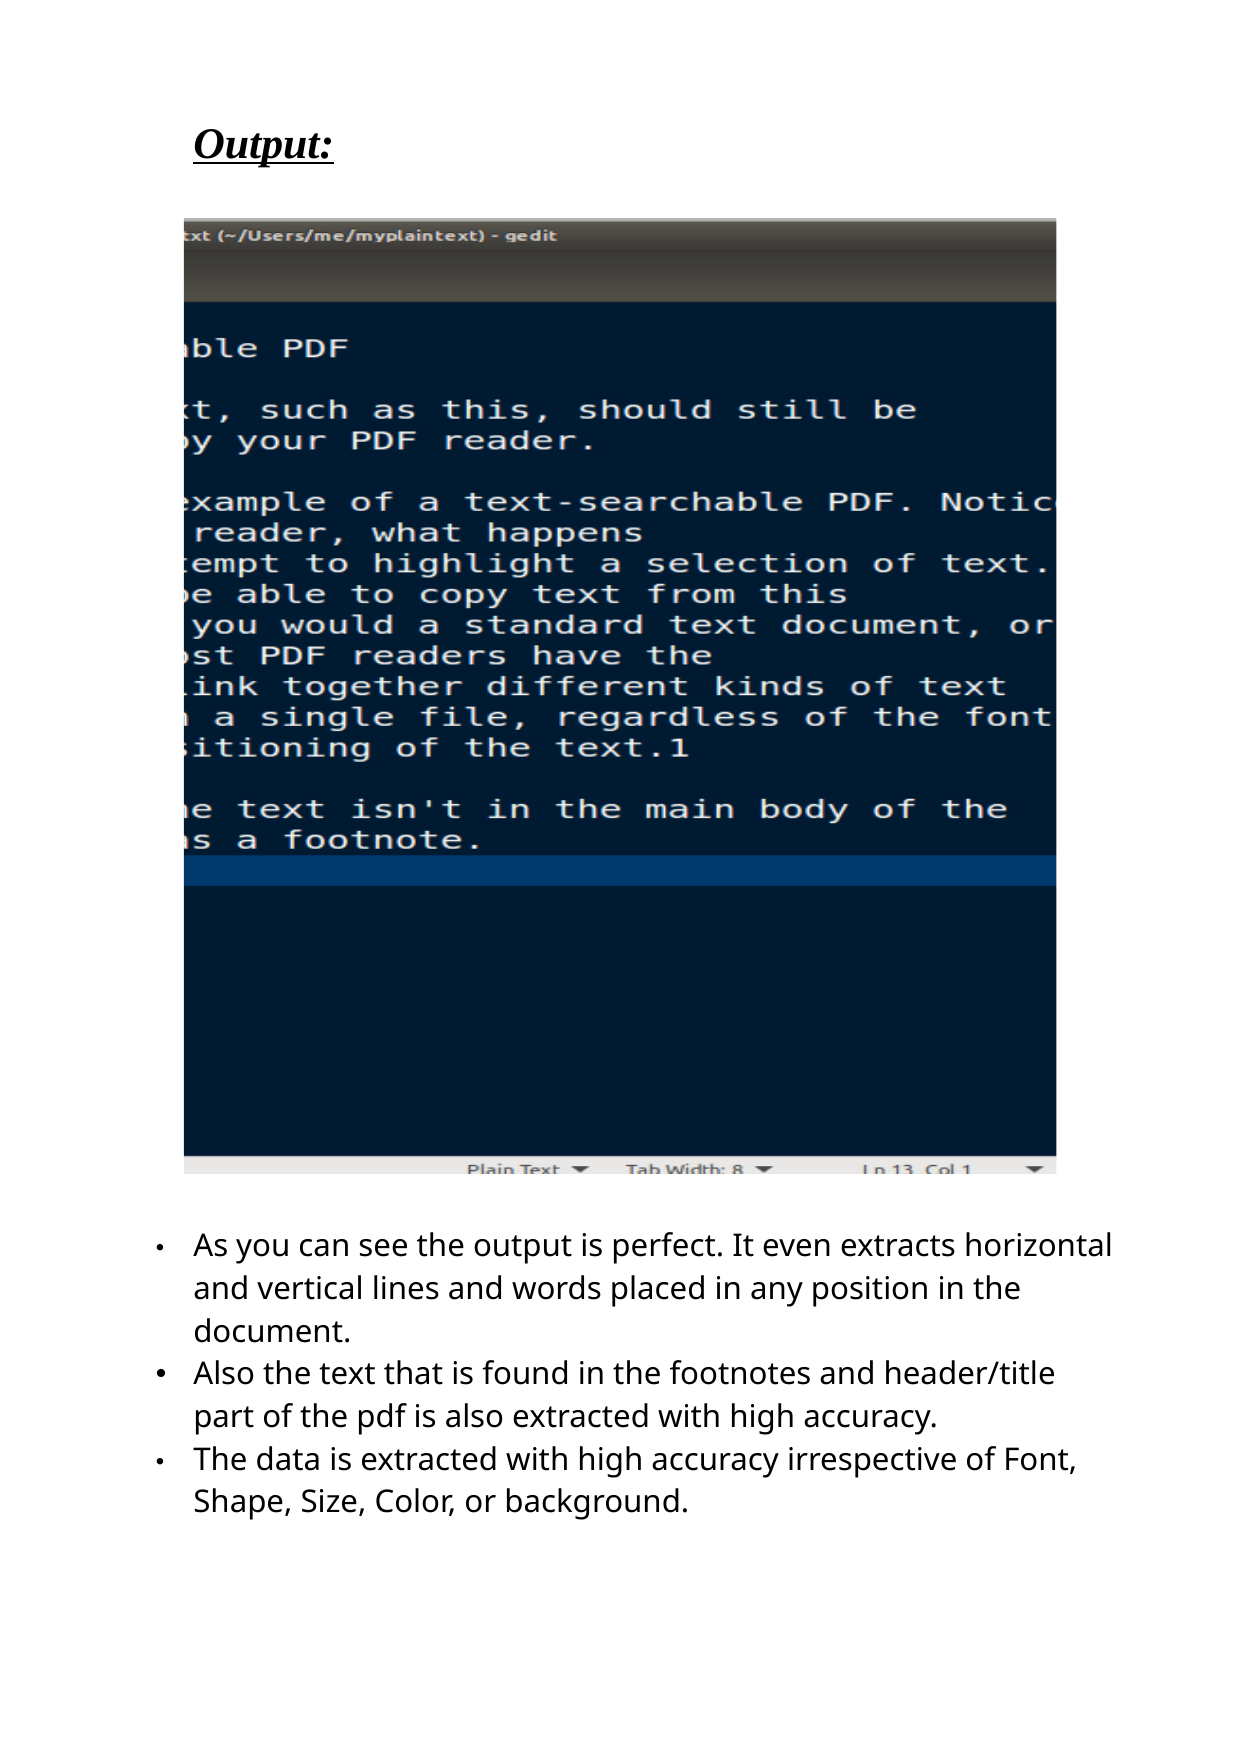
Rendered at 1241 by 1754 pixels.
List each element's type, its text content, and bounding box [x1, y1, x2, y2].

list Output: [156, 118, 1122, 168]
list The data is extracted with high accuracy irrespective of Font, Shape, Size, Color, or background. [156, 1436, 1122, 1522]
list As you can see the output is perfect. It even extracts horizontal and vertical lines and words placed in any position in the document. [156, 1223, 1122, 1351]
list Also the text that is found in the footnotes and header/title part of the pdf is also extracted with high accuracy. [156, 1351, 1122, 1436]
picture [582, 218, 1057, 1174]
